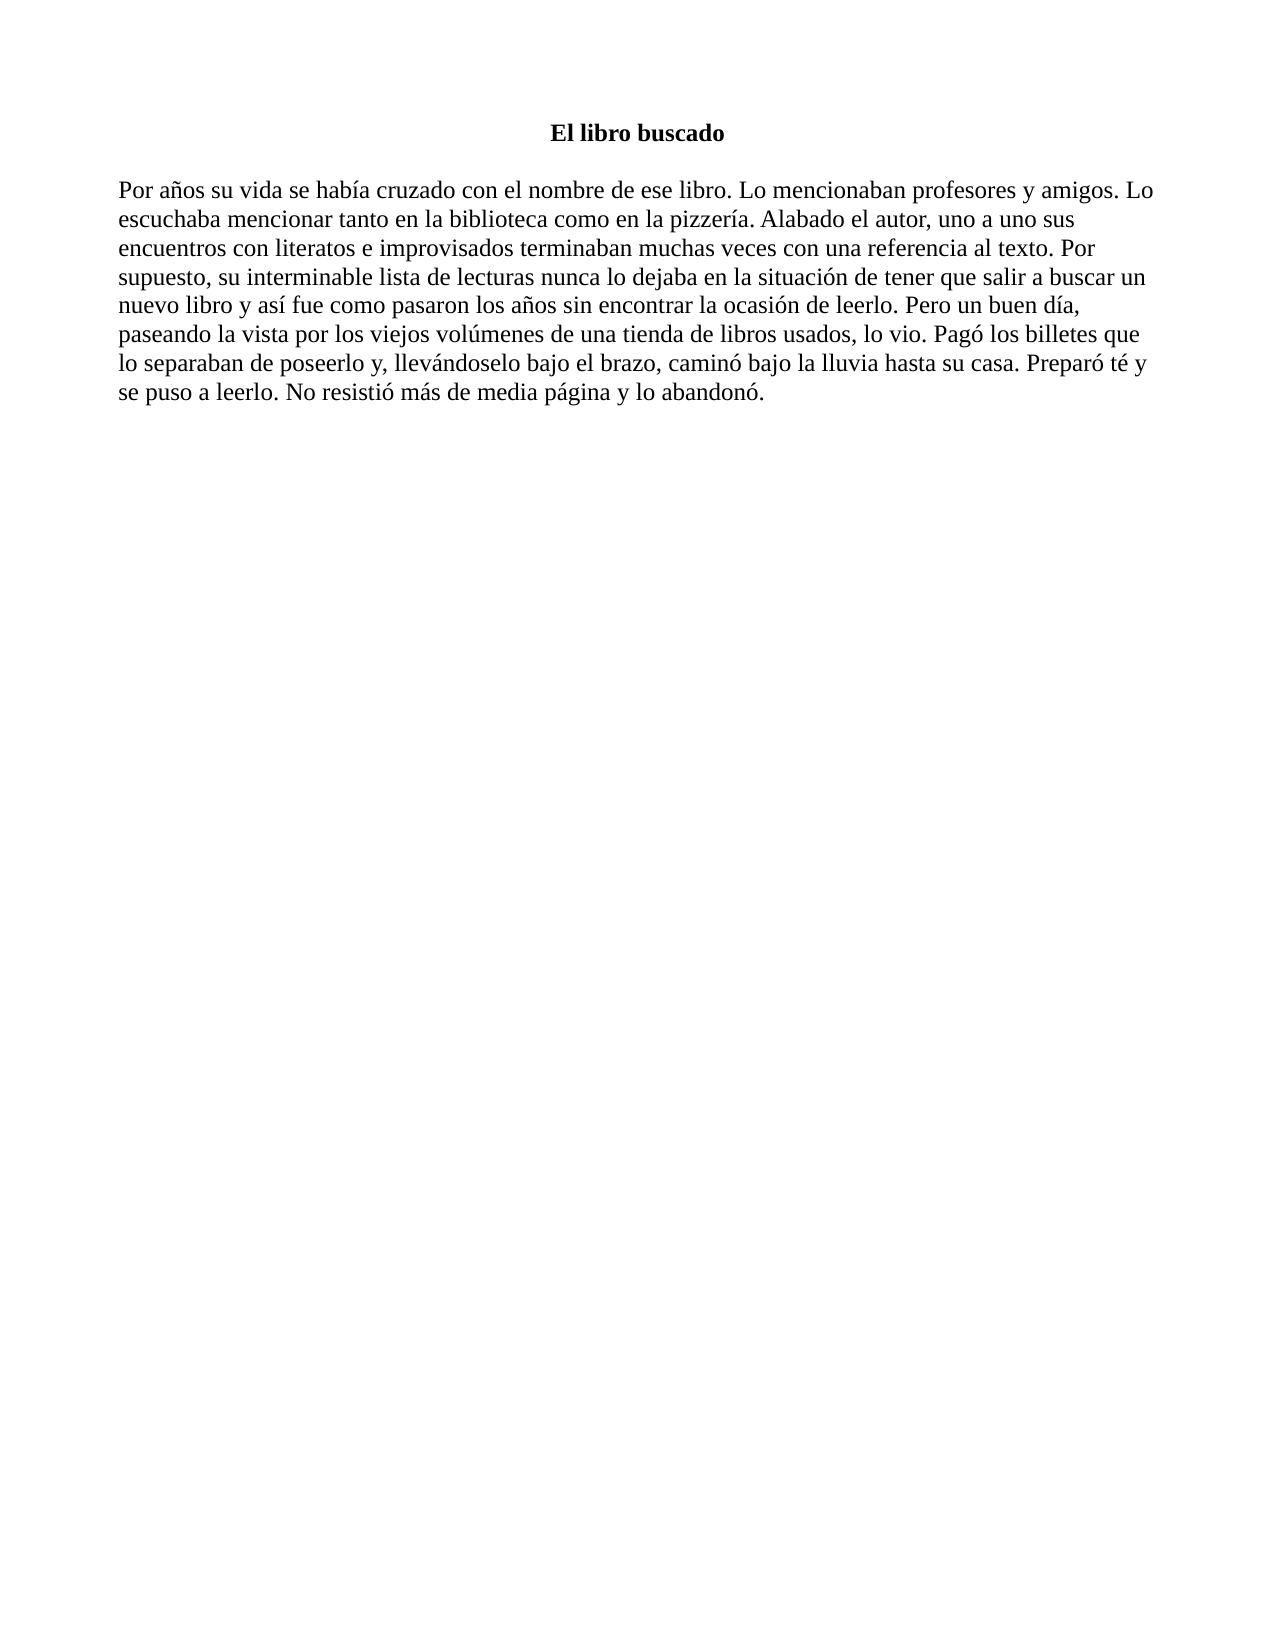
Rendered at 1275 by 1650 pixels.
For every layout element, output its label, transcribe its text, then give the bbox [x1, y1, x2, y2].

text Por años su vida se había cruzado con el nombre de ese libro. Lo mencionaban profesores y amigos. Lo escuchaba mencionar tanto en la biblioteca como en la pizzería. Alabado el autor, uno a uno sus encuentros con literatos e improvisados terminaban muchas veces con una referencia al texto. Por supuesto, su interminable lista de lecturas nunca lo dejaba en la situación de tener que salir a buscar un nuevo libro y así fue como pasaron los años sin encontrar la ocasión de leerlo. Pero un buen día, paseando la vista por los viejos volúmenes de una tienda de libros usados, lo vio. Pagó los billetes que lo separaban de poseerlo y, llevándoselo bajo el brazo, caminó bajo la lluvia hasta su casa. Preparó té y se puso a leerlo. No resistió más de media página y lo abandonó. [118, 176, 1157, 406]
text El libro buscado [118, 118, 1157, 147]
